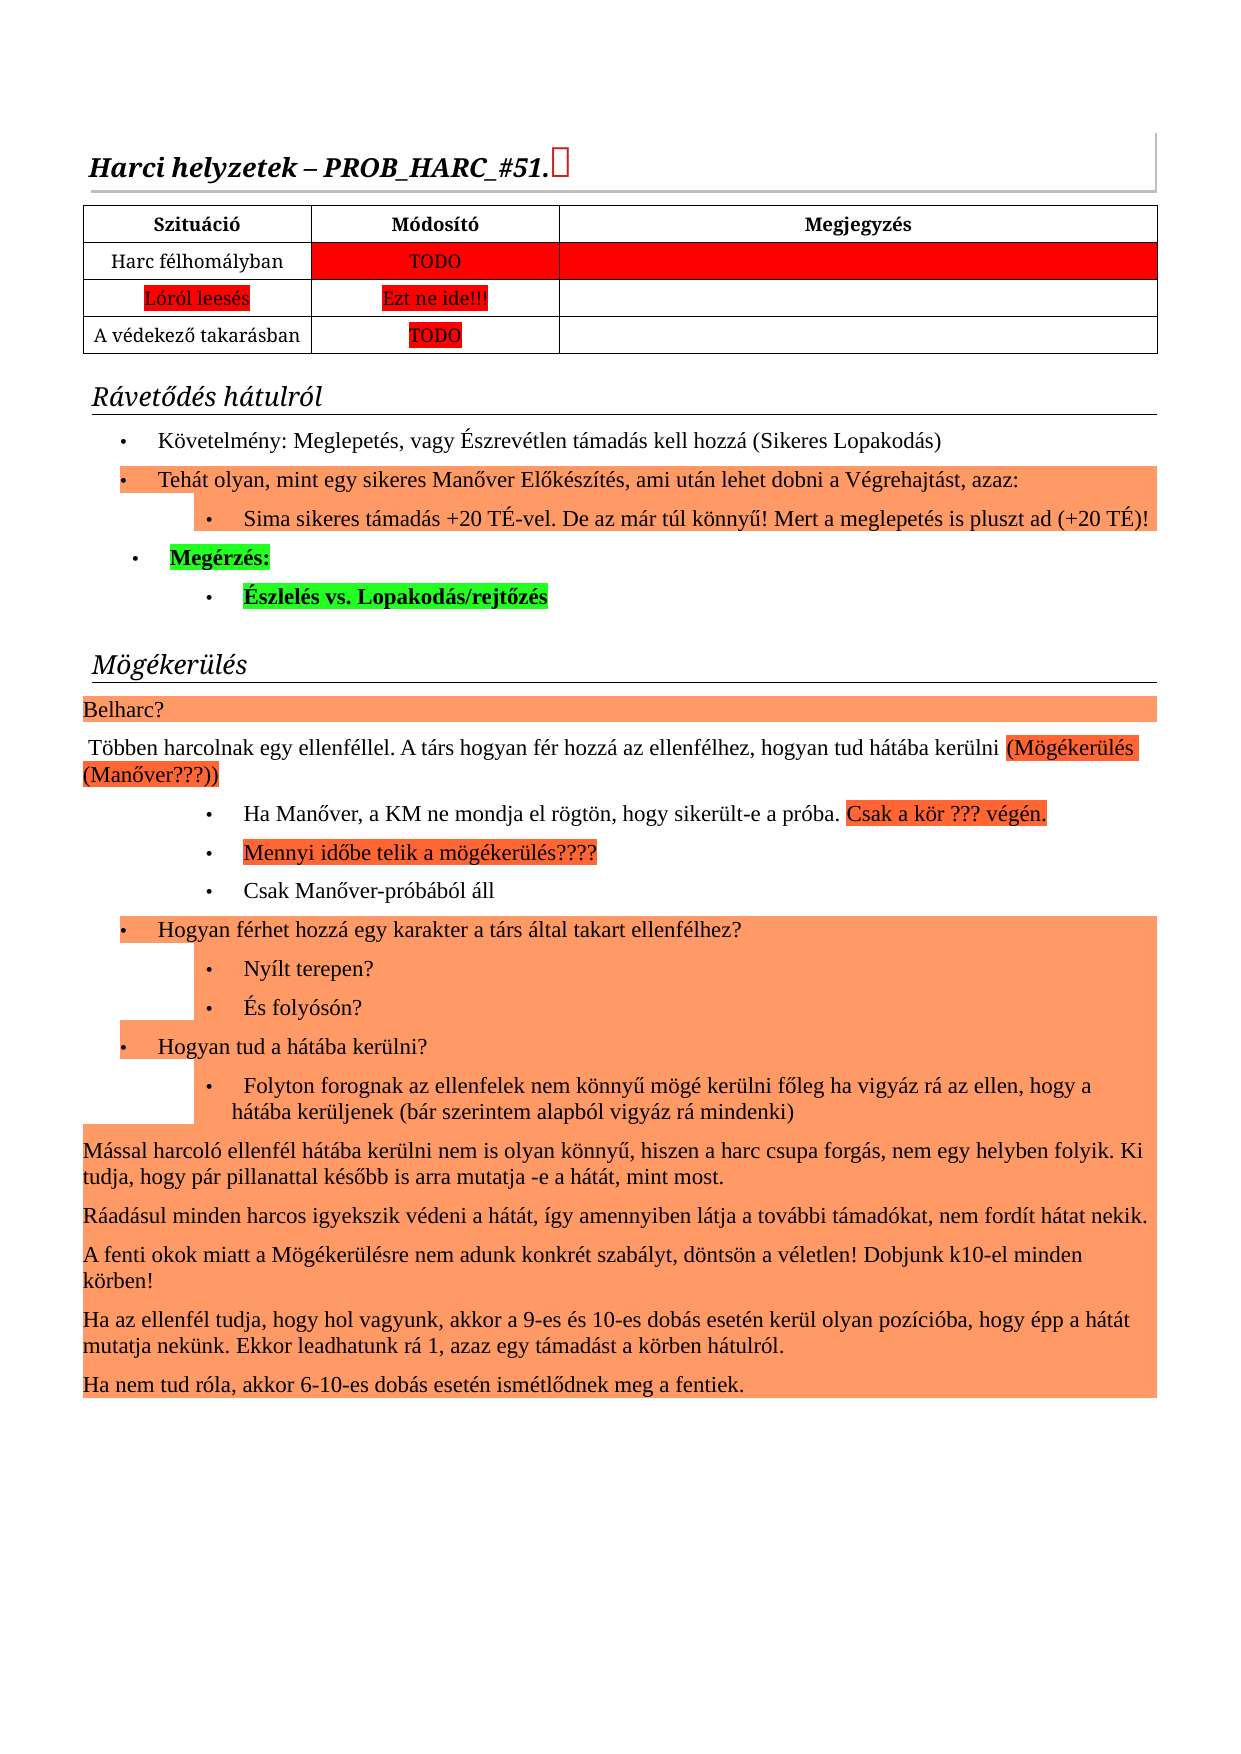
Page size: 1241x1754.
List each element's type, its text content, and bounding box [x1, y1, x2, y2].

text Belharc? [83, 696, 1157, 722]
text Mással harcoló ellenfél hátába kerülni nem is olyan könnyű, hiszen a harc csupa forgás, nem egy helyben folyik. Ki tudja, hogy pár pillanattal később is arra mutatja -e a hátát, mint most. [83, 1137, 1157, 1189]
subtitle Rávetődés hátulról [92, 378, 1157, 414]
list Nyílt terepen? [194, 955, 1157, 981]
table_cell A védekező takarásban [84, 317, 311, 353]
subtitle Harci helyzetek – PROB_HARC_#51.✅ [89, 133, 1154, 190]
text Ráadásul minden harcos igyekszik védeni a hátát, így amennyiben látja a további támadókat, nem fordít hátat nekik. [83, 1202, 1157, 1228]
table_header Megjegyzés [560, 206, 1157, 242]
table_header Módosító [312, 206, 559, 242]
text A fenti okok miatt a Mögékerülésre nem adunk konkrét szabályt, döntsön a véletlen! Dobjunk k10-el minden körben! [83, 1241, 1157, 1294]
table_cell Harc félhomályban [84, 243, 311, 279]
table_cell Lóról leesés [84, 280, 311, 316]
list Tehát olyan, mint egy sikeres Manőver Előkészítés, ami után lehet dobni a Végrehajtást, azaz: [120, 466, 1157, 493]
list És folyósón? [194, 994, 1157, 1020]
table_cell [560, 243, 1157, 279]
list Folyton forognak az ellenfelek nem könnyű mögé kerülni főleg ha vigyáz rá az ellen, hogy a hátába kerüljenek (bár szerintem alapból vigyáz rá mindenki) [194, 1072, 1157, 1124]
list Követelmény: Meglepetés, vagy Észrevétlen támadás kell hozzá (Sikeres Lopakodás) [120, 427, 1157, 454]
text Többen harcolnak egy ellenféllel. A társ hogyan fér hozzá az ellenfélhez, hogyan tud hátába kerülni (Mögékerülés (Manőver???)) [83, 734, 1157, 787]
list Csak Manőver-próbából áll [194, 877, 1157, 904]
table_cell Ezt ne ide!!! [312, 280, 559, 316]
list Észlelés vs. Lopakodás/rejtőzés [194, 583, 1157, 609]
table_header Szituáció [84, 206, 311, 242]
list Megérzés: [120, 544, 1157, 570]
list Hogyan férhet hozzá egy karakter a társ által takart ellenfélhez? [120, 916, 1157, 943]
list Mennyi időbe telik a mögékerülés???? [194, 838, 1157, 865]
list Sima sikeres támadás +20 TÉ-vel. De az már túl könnyű! Mert a meglepetés is pluszt ad (+20 TÉ)! [194, 505, 1157, 531]
table_cell TODO [312, 243, 559, 279]
list Hogyan tud a hátába kerülni? [120, 1033, 1157, 1059]
table_cell [560, 317, 1157, 353]
table_cell [560, 280, 1157, 316]
text Ha nem tud róla, akkor 6-10-es dobás esetén ismétlődnek meg a fentiek. [83, 1371, 1157, 1398]
subtitle Mögékerülés [92, 646, 1157, 682]
table_cell TODO [312, 317, 559, 353]
text Ha az ellenfél tudja, hogy hol vagyunk, akkor a 9-es és 10-es dobás esetén kerül olyan pozícióba, hogy épp a hátát mutatja nekünk. Ekkor leadhatunk rá 1, azaz egy támadást a körben hátulról. [83, 1306, 1157, 1359]
list Ha Manőver, a KM ne mondja el rögtön, hogy sikerült-e a próba. Csak a kör ??? végén. [194, 800, 1157, 826]
